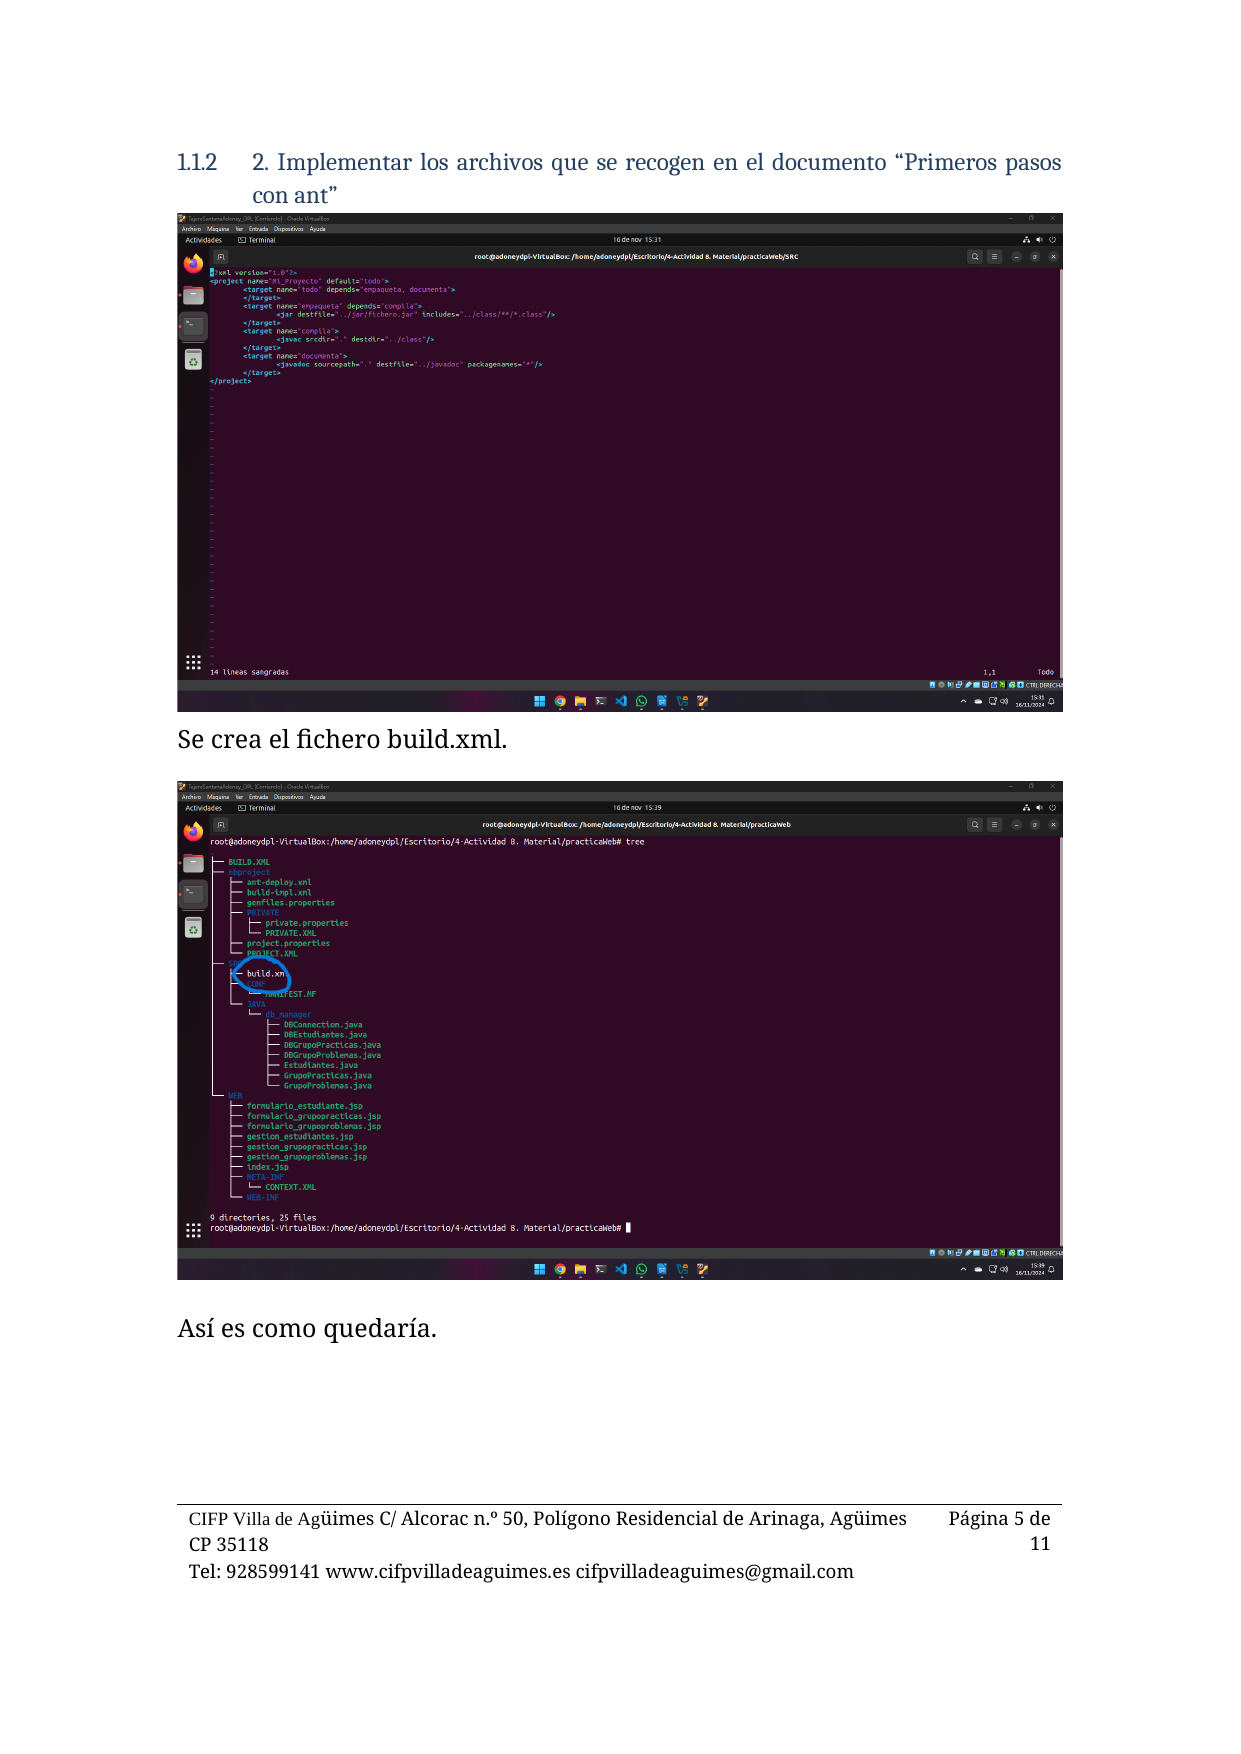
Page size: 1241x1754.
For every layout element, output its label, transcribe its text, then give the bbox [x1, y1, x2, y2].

text Se crea el fichero build.xml. [177, 712, 1063, 755]
text Así es como quedaría. [177, 1280, 1063, 1344]
picture [177, 781, 1063, 1280]
subtitle 2. Implementar los archivos que se recogen en el documento “Primeros pasos con ant” [177, 148, 1063, 209]
picture [177, 213, 1063, 712]
